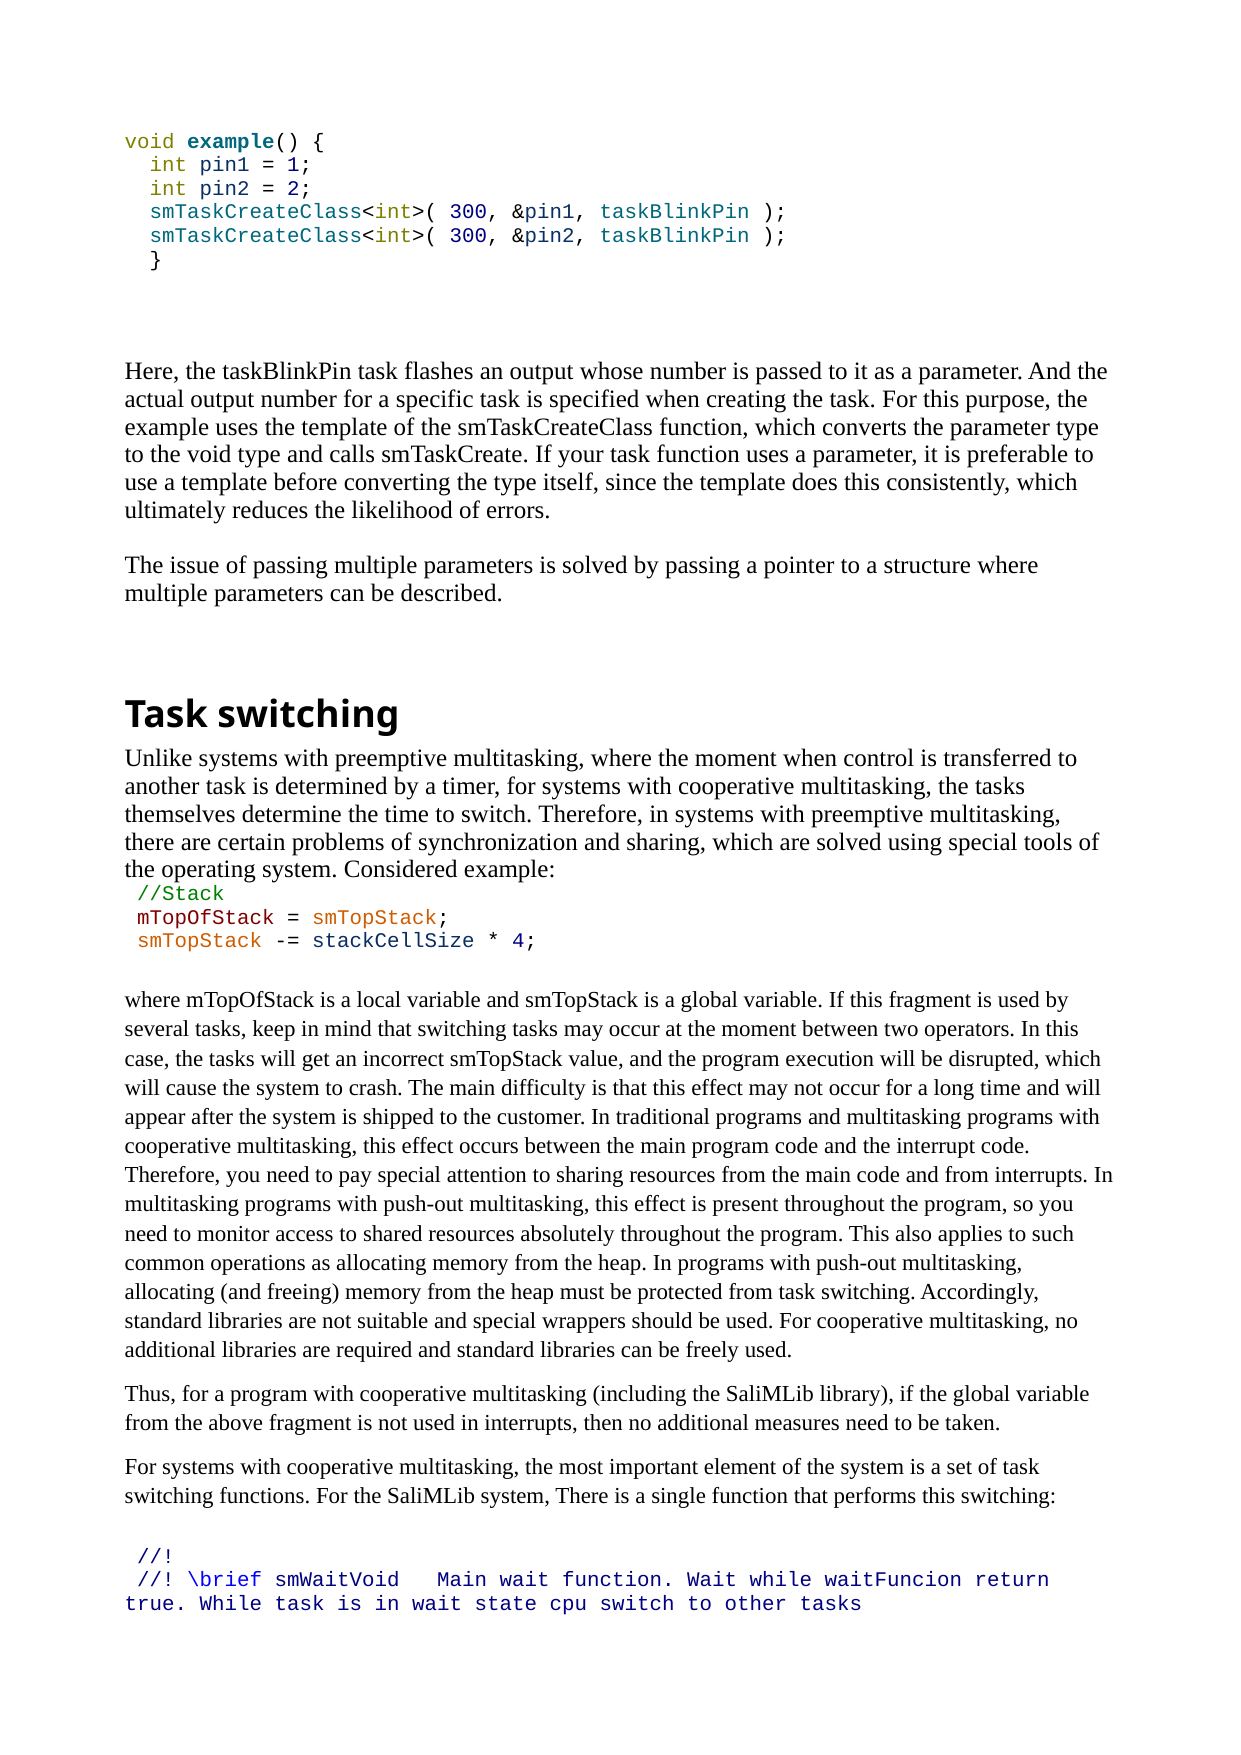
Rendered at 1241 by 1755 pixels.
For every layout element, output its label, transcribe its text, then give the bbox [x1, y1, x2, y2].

subtitle Task switching [118, 681, 1122, 738]
text For systems with cooperative multitasking, the most important element of the system is a set of task switching functions. For the SaliMLib system, There is a single function that performs this switching: [118, 1448, 1122, 1508]
text smTaskCreateClass<int>( 300, &pin2, taskBlinkPin ); [118, 225, 1122, 249]
text Unlike systems with preemptive multitasking, where the moment when control is transferred to another task is determined by a timer, for systems with cooperative multitasking, the tasks themselves determine the time to switch. Therefore, in systems with preemptive multitasking, there are certain problems of synchronization and sharing, which are solved using special tools of the operating system. Considered example: [118, 738, 1122, 883]
text //! [118, 1546, 1122, 1569]
text Here, the taskBlinkPin task flashes an output whose number is passed to it as a parameter. And the actual output number for a specific task is specified when creating the task. For this purpose, the example uses the template of the smTaskCreateClass function, which converts the parameter type to the void type and calls smTaskCreate. If your task function uses a parameter, it is preferable to use a template before converting the type itself, since the template does this consistently, which ultimately reduces the likelihood of errors. [118, 357, 1122, 524]
text int pin2 = 2; [118, 178, 1122, 202]
text smTopStack -= stackCellSize * 4; [118, 930, 1122, 954]
text //! \brief smWaitVoid Main wait function. Wait while waitFuncion return true. While task is in wait state cpu switch to other tasks [118, 1569, 1122, 1623]
text int pin1 = 1; [118, 154, 1122, 178]
text smTaskCreateClass<int>( 300, &pin1, taskBlinkPin ); [118, 202, 1122, 225]
text } [118, 249, 1122, 272]
text where mTopOfStack is a local variable and smTopStack is a global variable. If this fragment is used by several tasks, keep in mind that switching tasks may occur at the moment between two operators. In this case, the tasks will get an incorrect smTopStack value, and the program execution will be disrupted, which will cause the system to crash. The main difficulty is that this effect may not occur for a long time and will appear after the system is shipped to the customer. In traditional programs and multitasking programs with cooperative multitasking, this effect occurs between the main program code and the interrupt code. Therefore, you need to pay special attention to sharing resources from the main code and from interrupts. In multitasking programs with push-out multitasking, this effect is present throughout the program, so you need to monitor access to shared resources absolutely throughout the program. This also applies to such common operations as allocating memory from the heap. In programs with push-out multitasking, allocating (and freeing) memory from the heap must be protected from task switching. Accordingly, standard libraries are not suitable and special wrappers should be used. For cooperative multitasking, no additional libraries are required and standard libraries can be freely used. [118, 981, 1122, 1363]
text //Stack [118, 883, 1122, 907]
text mTopOfStack = smTopStack; [118, 907, 1122, 930]
text Thus, for a program with cooperative multitasking (including the SaliMLib library), if the global variable from the above fragment is not used in interrupts, then no additional measures need to be taken. [118, 1375, 1122, 1436]
text void example() { [118, 124, 1122, 154]
text The issue of passing multiple parameters is solved by passing a pointer to a structure where multiple parameters can be described. [118, 551, 1122, 607]
